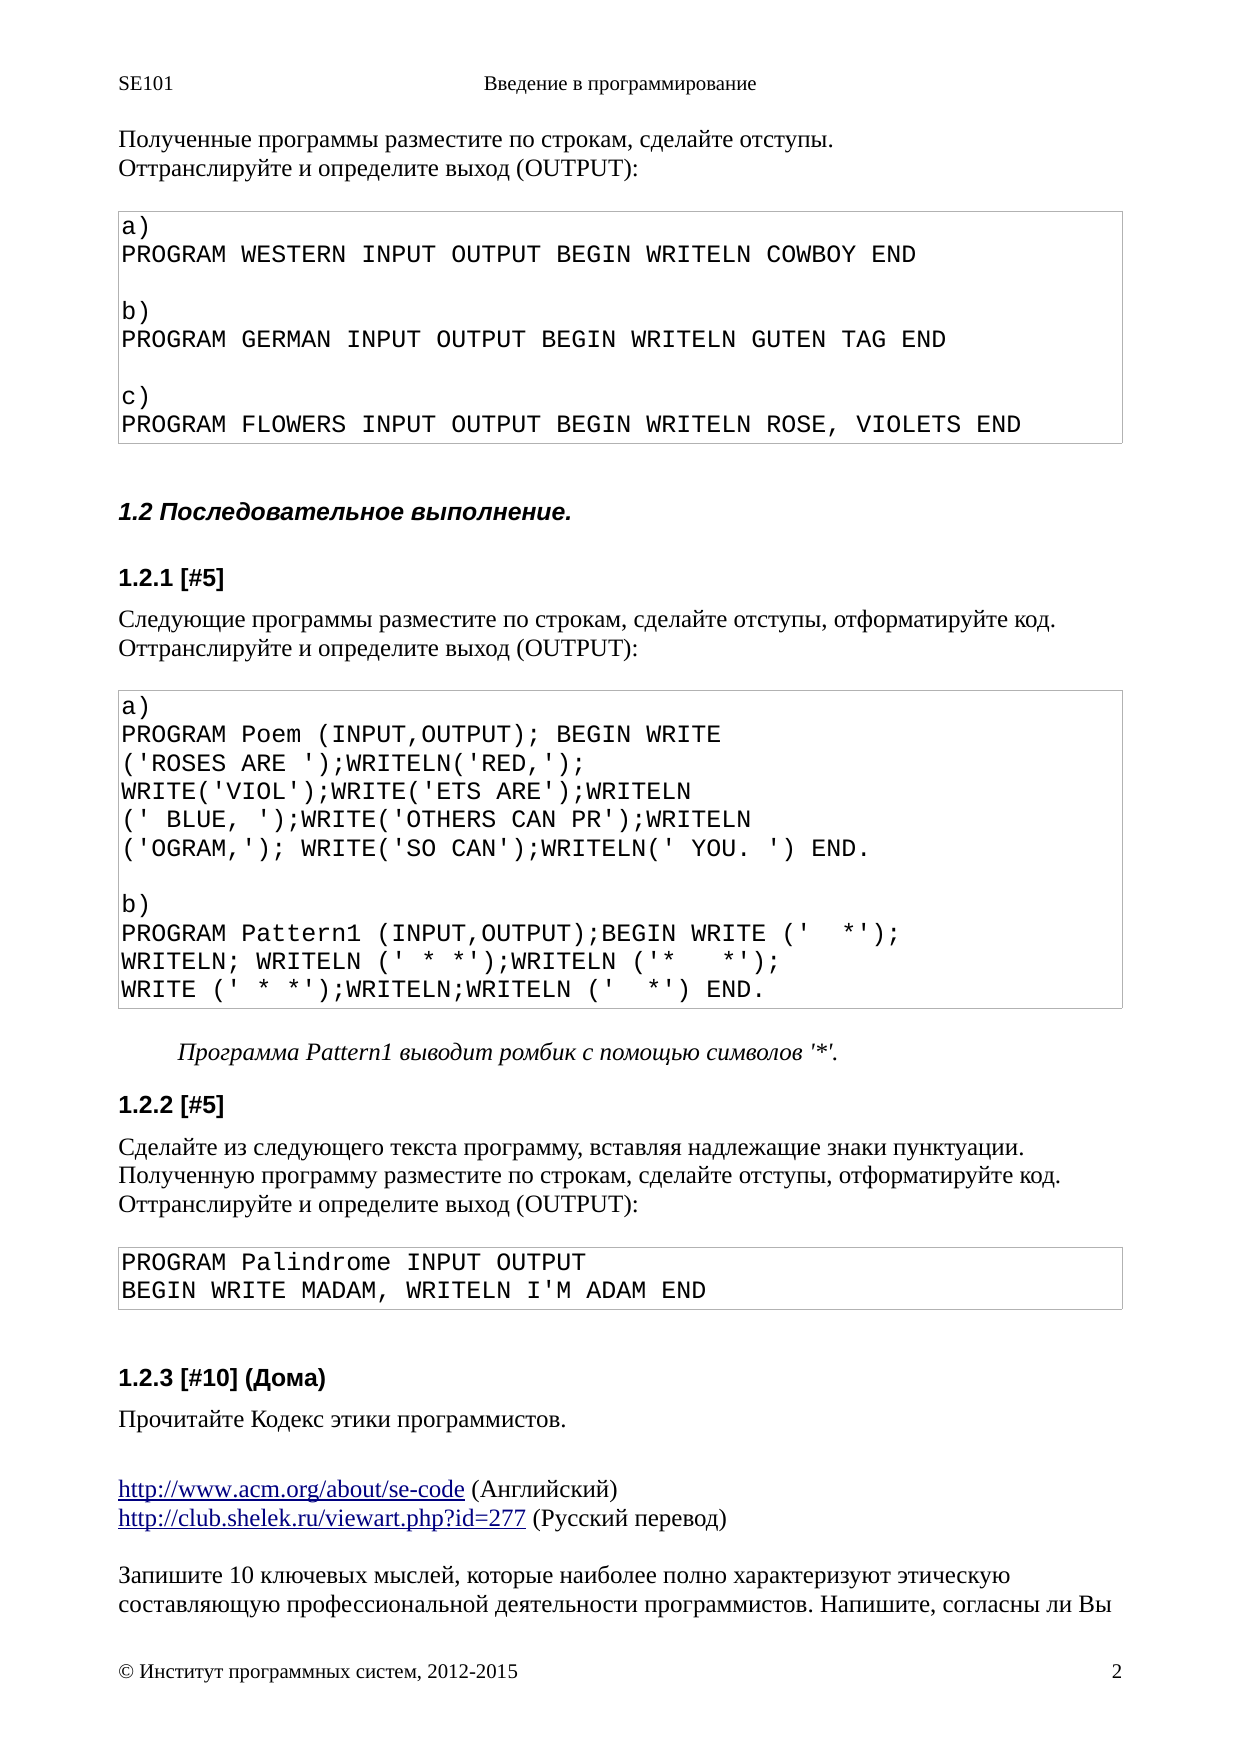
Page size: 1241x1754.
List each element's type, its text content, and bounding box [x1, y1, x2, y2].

text b) PROGRAM GERMAN INPUT OUTPUT BEGIN WRITELN GUTEN TAG END [119, 296, 1122, 355]
text http://club.shelek.ru/viewart.php?id=277 (Русский перевод) [118, 1503, 1122, 1532]
subtitle 1.2 Последовательное выполнение. [118, 497, 1122, 526]
text Запишите 10 ключевых мыслей, которые наиболее полно характеризуют этическую составляющую профессиональной деятельности программистов. Напишите, согласны ли Вы [118, 1560, 1122, 1618]
text PROGRAM Palindrome INPUT OUTPUT BEGIN WRITE MADAM, WRITELN I'M ADAM END [119, 1248, 1122, 1309]
text Прочитайте Кодекс этики программистов. [118, 1404, 1122, 1433]
text Сделайте из следующего текста программу, вставляя надлежащие знаки пунктуации. Полученную программу разместите по строкам, сделайте отступы, отформатируйте код. Оттранслируйте и определите выход (OUTPUT): [118, 1132, 1122, 1218]
text a) PROGRAM WESTERN INPUT OUTPUT BEGIN WRITELN СOWBOY END [119, 212, 1122, 270]
subtitle 1.2.2 [#5] [118, 1091, 1122, 1119]
text Полученные программы разместите по строкам, сделайте отступы. Оттранслируйте и определите выход (OUTPUT): [118, 124, 1122, 182]
text c) PROGRAM FLOWERS INPUT OUTPUT BEGIN WRITELN ROSE, VIOLETS END [119, 381, 1122, 443]
text Следующие программы разместите по строкам, сделайте отступы, отформатируйте код. Оттранслируйте и определите выход (OUTPUT): [118, 604, 1122, 662]
text http://www.acm.org/about/se-code (Английский) [118, 1474, 1122, 1503]
text b) PROGRAM Pattern1 (INPUT,OUTPUT);BEGIN WRITE (' *'); WRITELN; WRITELN (' * *');WRITELN ('* *'); WRITE (' * *');WRITELN;WRITELN (' *') END. [119, 889, 1122, 1008]
subtitle 1.2.3 [#10] (Дома) [118, 1363, 1122, 1392]
subtitle 1.2.1 [#5] [118, 563, 1122, 592]
text Программа Pattern1 выводит ромбик с помощью символов '*'. [177, 1037, 1122, 1066]
text a) PROGRAM Poem (INPUT,OUTPUT); BEGIN WRITE ('ROSES ARE ');WRITELN('RED,'); WRITE('VIOL');WRITE('ETS ARE');WRITELN (' BLUE, ');WRITE('OTHERS CAN PR');WRITELN ('OGRAM,'); WRITE('SO CAN');WRITELN(' YOU. ') END. [119, 691, 1122, 863]
